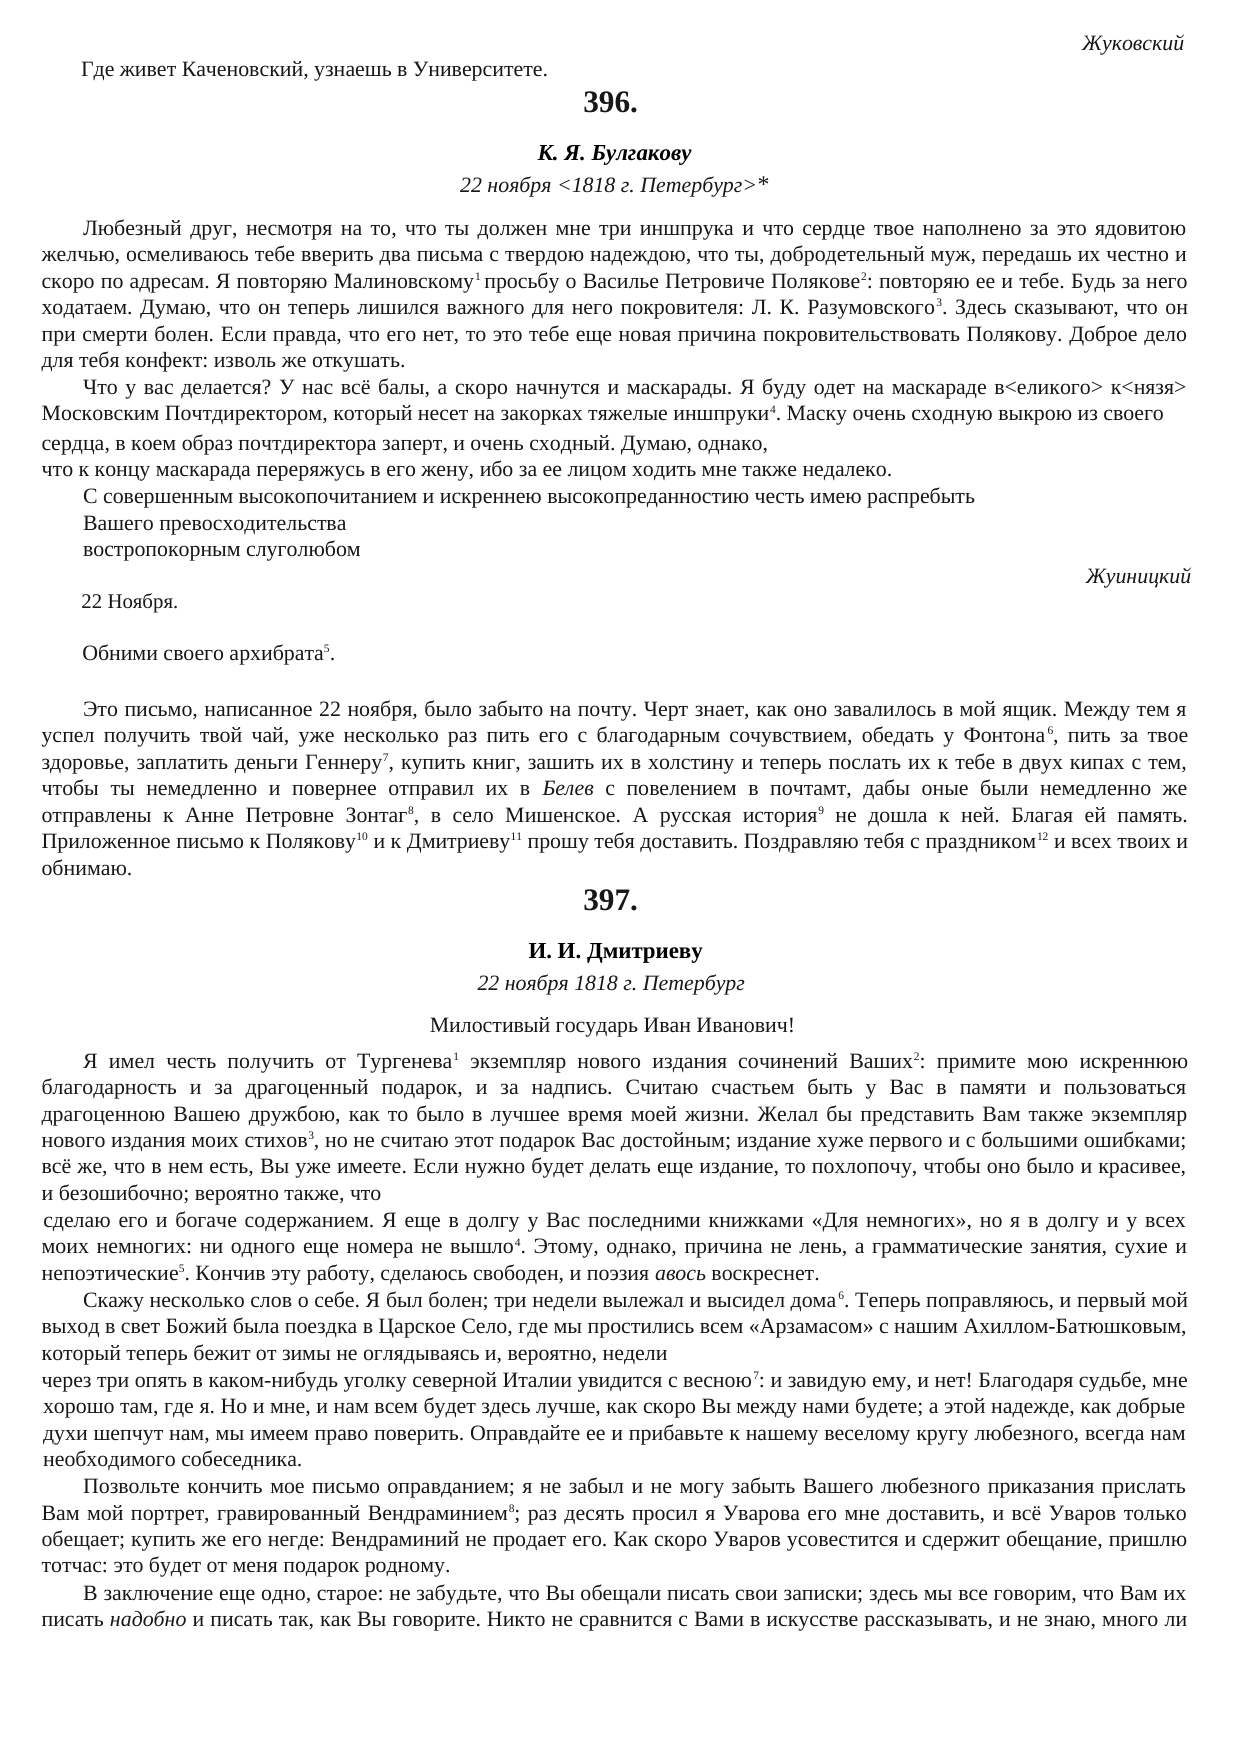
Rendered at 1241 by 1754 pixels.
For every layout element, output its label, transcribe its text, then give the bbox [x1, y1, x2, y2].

text что к концу маскарада переряжусь в его жену, ибо за ее лицом ходить мне также недалеко. [41, 456, 1188, 482]
subtitle К. Я. Булгакову [40, 139, 1191, 166]
text Скажу несколько слов о себе. Я был болен; три недели вылежал и высидел дома6. Теперь поправляюсь, и первый мой выход в свет Божий была поездка в Царское Село, где мы простились всем «Арзамасом» с нашим Ахиллом-Батюшковым, который теперь бежит от зимы не оглядываясь и, вероятно, недели [41, 1287, 1188, 1365]
subtitle 397. [40, 881, 1181, 917]
text 22 Ноября. [81, 589, 1191, 613]
text 22 ноября <1818 г. Петербург>* [41, 170, 1188, 197]
text Где живет Каченовский, узнаешь в Университете. [81, 56, 1184, 82]
text через три опять в каком-нибудь уголку северной Италии увидится с весною7: и завидую ему, и нет! Благодаря судьбе, мне хорошо там, где я. Но и мне, и нам всем будет здесь лучше, как скоро Вы между нами будете; а этой надежде, как добрые духи шепчут нам, мы имеем право поверить. Оправдайте ее и прибавьте к нашему веселому кругу любезного, всегда нам необходимого собеседника. [41, 1367, 1188, 1471]
text Обними своего архибрата5. [82, 640, 1188, 665]
text сделаю его и богаче содержанием. Я еще в долгу у Вас последними книжками «Для немногих», но я в долгу и у всех моих немногих: ни одного еще номера не вышло4. Этому, однако, причина не лень, а грамматические занятия, сухие и непоэтические5. Кончив эту работу, сделаюсь свободен, и поэзия авось воскреснет. [41, 1207, 1188, 1285]
text востропокорным слуголюбом [41, 536, 1188, 562]
text Жуковский [81, 29, 1184, 55]
text Я имел честь получить от Тургенева1 экземпляр нового издания сочинений Ваших2: примите мою искреннюю благодарность и за драгоценный подарок, и за надпись. Считаю счастьем быть у Вас в памяти и пользоваться драгоценною Вашею дружбою, как то было в лучшее время моей жизни. Желал бы представить Вам также экземпляр нового издания моих стихов3, но не считаю этот подарок Вас достойным; издание хуже первого и с большими ошибками; всё же, что в нем есть, Вы уже имеете. Если нужно будет делать еще издание, то похлопочу, чтобы оно было и красивее, и безошибочно; вероятно также, что [41, 1048, 1188, 1205]
subtitle И. И. Дмитриеву [40, 937, 1191, 964]
text Вашего превосходительства [41, 510, 1188, 535]
subtitle 396. [40, 83, 1181, 119]
text Милостивый государь Иван Иванович! [40, 1012, 1185, 1037]
text Что у вас делается? У нас всё балы, а скоро начнутся и маскарады. Я буду одет на маскараде в<еликого> к<нязя> Московским Почтдиректором, который несет на закорках тяжелые иншпруки4. Маску очень сходную выкрою из своего [41, 374, 1188, 426]
text Позвольте кончить мое письмо оправданием; я не забыл и не могу забыть Вашего любезного приказания прислать Вам мой портрет, гравированный Вендраминием8; раз десять просил я Уварова его мне доставить, и всё Уваров только обещает; купить же его негде: Вендраминий не продает его. Как скоро Уваров усовестится и сдержит обещание, пришлю тотчас: это будет от меня подарок родному. [41, 1473, 1188, 1578]
text сердца, в коем образ почтдиректора заперт, и очень сходный. Думаю, однако, [41, 429, 1188, 455]
text Жуиницкий [81, 563, 1191, 588]
text В заключение еще одно, старое: не забудьте, что Вы обещали писать свои записки; здесь мы все говорим, что Вам их писать надобно и писать так, как Вы говорите. Никто не сравнится с Вами в искусстве рассказывать, и не знаю, много ли [41, 1579, 1188, 1631]
text С совершенным высокопочитанием и искреннею высокопреданностию честь имею распребыть [41, 483, 1188, 509]
text 22 ноября 1818 г. Петербург [41, 970, 1183, 995]
text Это письмо, написанное 22 ноября, было забыто на почту. Черт знает, как оно завалилось в мой ящик. Между тем я успел получить твой чай, уже несколько раз пить его с благодарным сочувствием, обедать у Фонтона6, пить за твое здоровье, заплатить деньги Геннеру7, купить книг, зашить их в холстину и теперь послать их к тебе в двух кипах с тем, чтобы ты немедленно и повернее отправил их в Белев с повелением в почтамт, дабы оные были немедленно же отправлены к Анне Петровне Зонтаг8, в село Мишенское. А русская история9 не дошла к ней. Благая ей память. Приложенное письмо к Полякову10 и к Дмитриеву11 прошу тебя доставить. Поздравляю тебя с праздником12 и всех твоих и обнимаю. [41, 696, 1188, 880]
text Любезный друг, несмотря на то, что ты должен мне три иншпрука и что сердце твое наполнено за это ядовитою желчью, осмеливаюсь тебе вверить два письма с твердою надеждою, что ты, добродетельный муж, передашь их честно и скоро по адресам. Я повторяю Малиновскому1 просьбу о Василье Петровиче Полякове2: повторяю ее и тебе. Будь за него ходатаем. Думаю, что он теперь лишился важного для него покровителя: Л. К. Разумовского3. Здесь сказывают, что он при смерти болен. Если правда, что его нет, то это тебе еще новая причина покровительствовать Полякову. Доброе дело для тебя конфект: изволь же откушать. [41, 215, 1188, 372]
